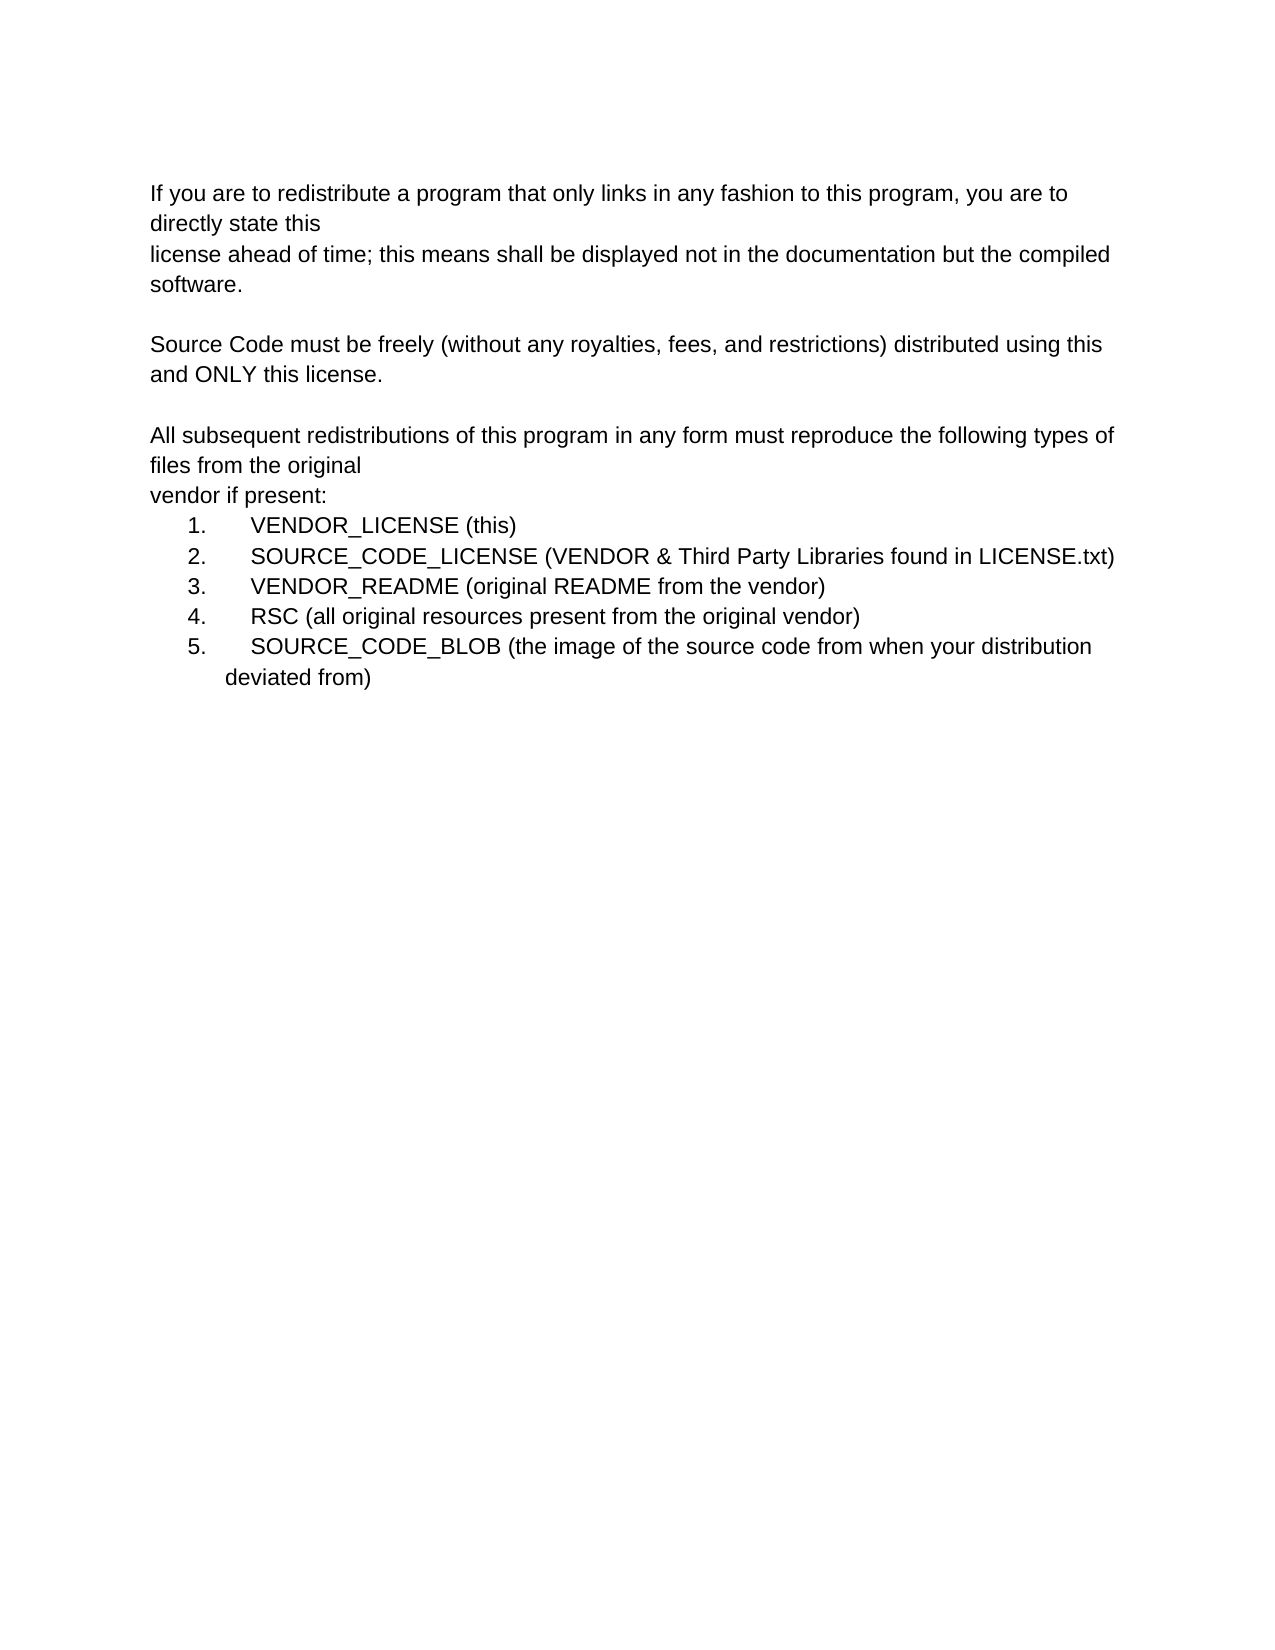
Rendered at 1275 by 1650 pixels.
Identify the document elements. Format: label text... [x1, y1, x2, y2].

text Source Code must be freely (without any royalties, fees, and restrictions) distributed using this and ONLY this license. [150, 331, 1125, 388]
list SOURCE_CODE_BLOB (the image of the source code from when your distribution deviated from) [187, 633, 1125, 690]
list RSC (all original resources present from the original vendor) [187, 603, 1125, 629]
list VENDOR_LICENSE (this) [187, 512, 1125, 539]
text All subsequent redistributions of this program in any form must reproduce the following types of files from the original [150, 422, 1125, 478]
text If you are to redistribute a program that only links in any fashion to this program, you are to directly state this [150, 180, 1125, 237]
list VENDOR_README (original README from the vendor) [187, 573, 1125, 599]
text license ahead of time; this means shall be displayed not in the documentation but the compiled software. [150, 241, 1125, 297]
text vendor if present: [150, 482, 1125, 509]
list SOURCE_CODE_LICENSE (VENDOR & Third Party Libraries found in LICENSE.txt) [187, 543, 1125, 569]
